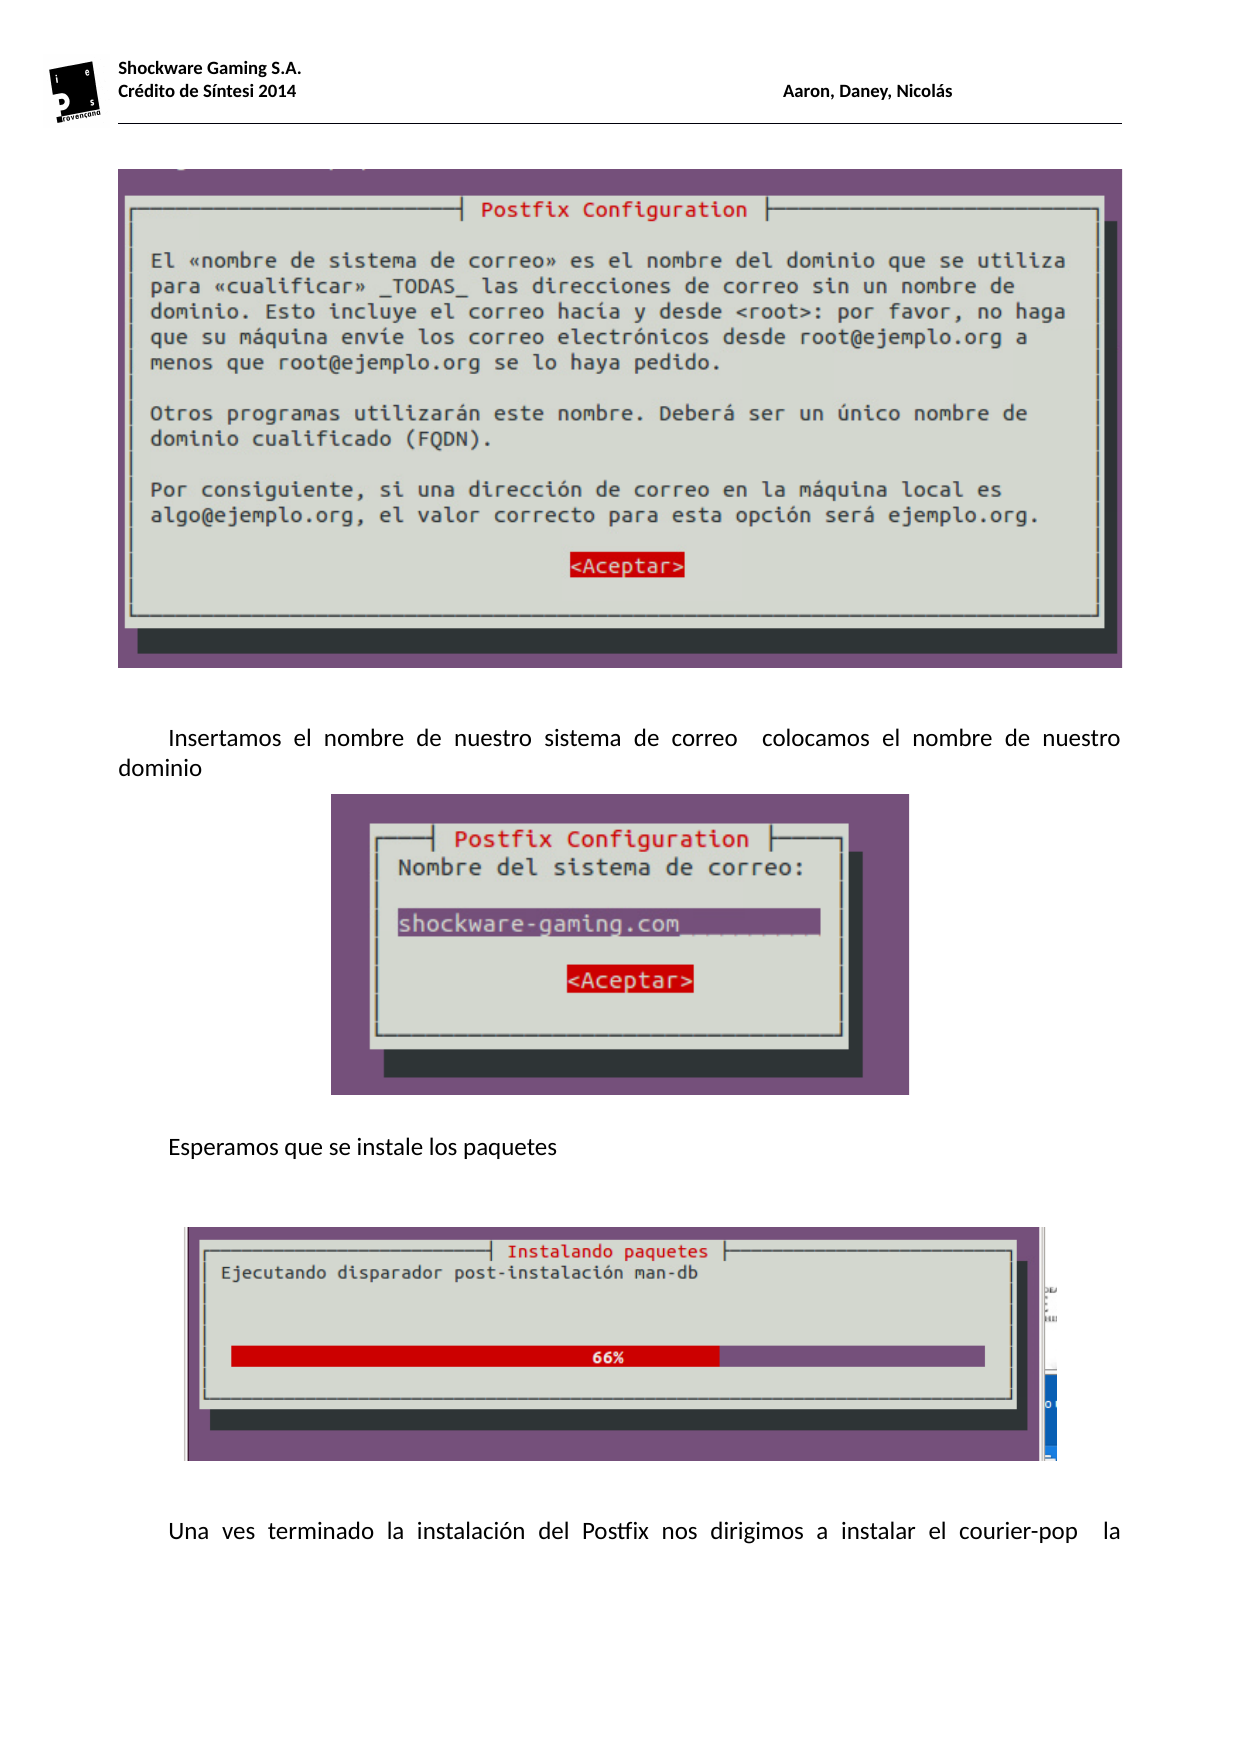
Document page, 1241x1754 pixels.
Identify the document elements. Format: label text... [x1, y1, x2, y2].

text Insertamos el nombre de nuestro sistema de correo colocamos el nombre de nuestro dominio [118, 722, 1122, 783]
text Esperamos que se instale los paquetes [118, 1131, 1122, 1161]
picture [183, 1227, 1057, 1461]
picture [118, 169, 1123, 668]
text Una ves terminado la instalación del Postfix nos dirigimos a instalar el courier-pop la [118, 1515, 1122, 1545]
picture [331, 794, 910, 1095]
picture [43, 54, 110, 128]
